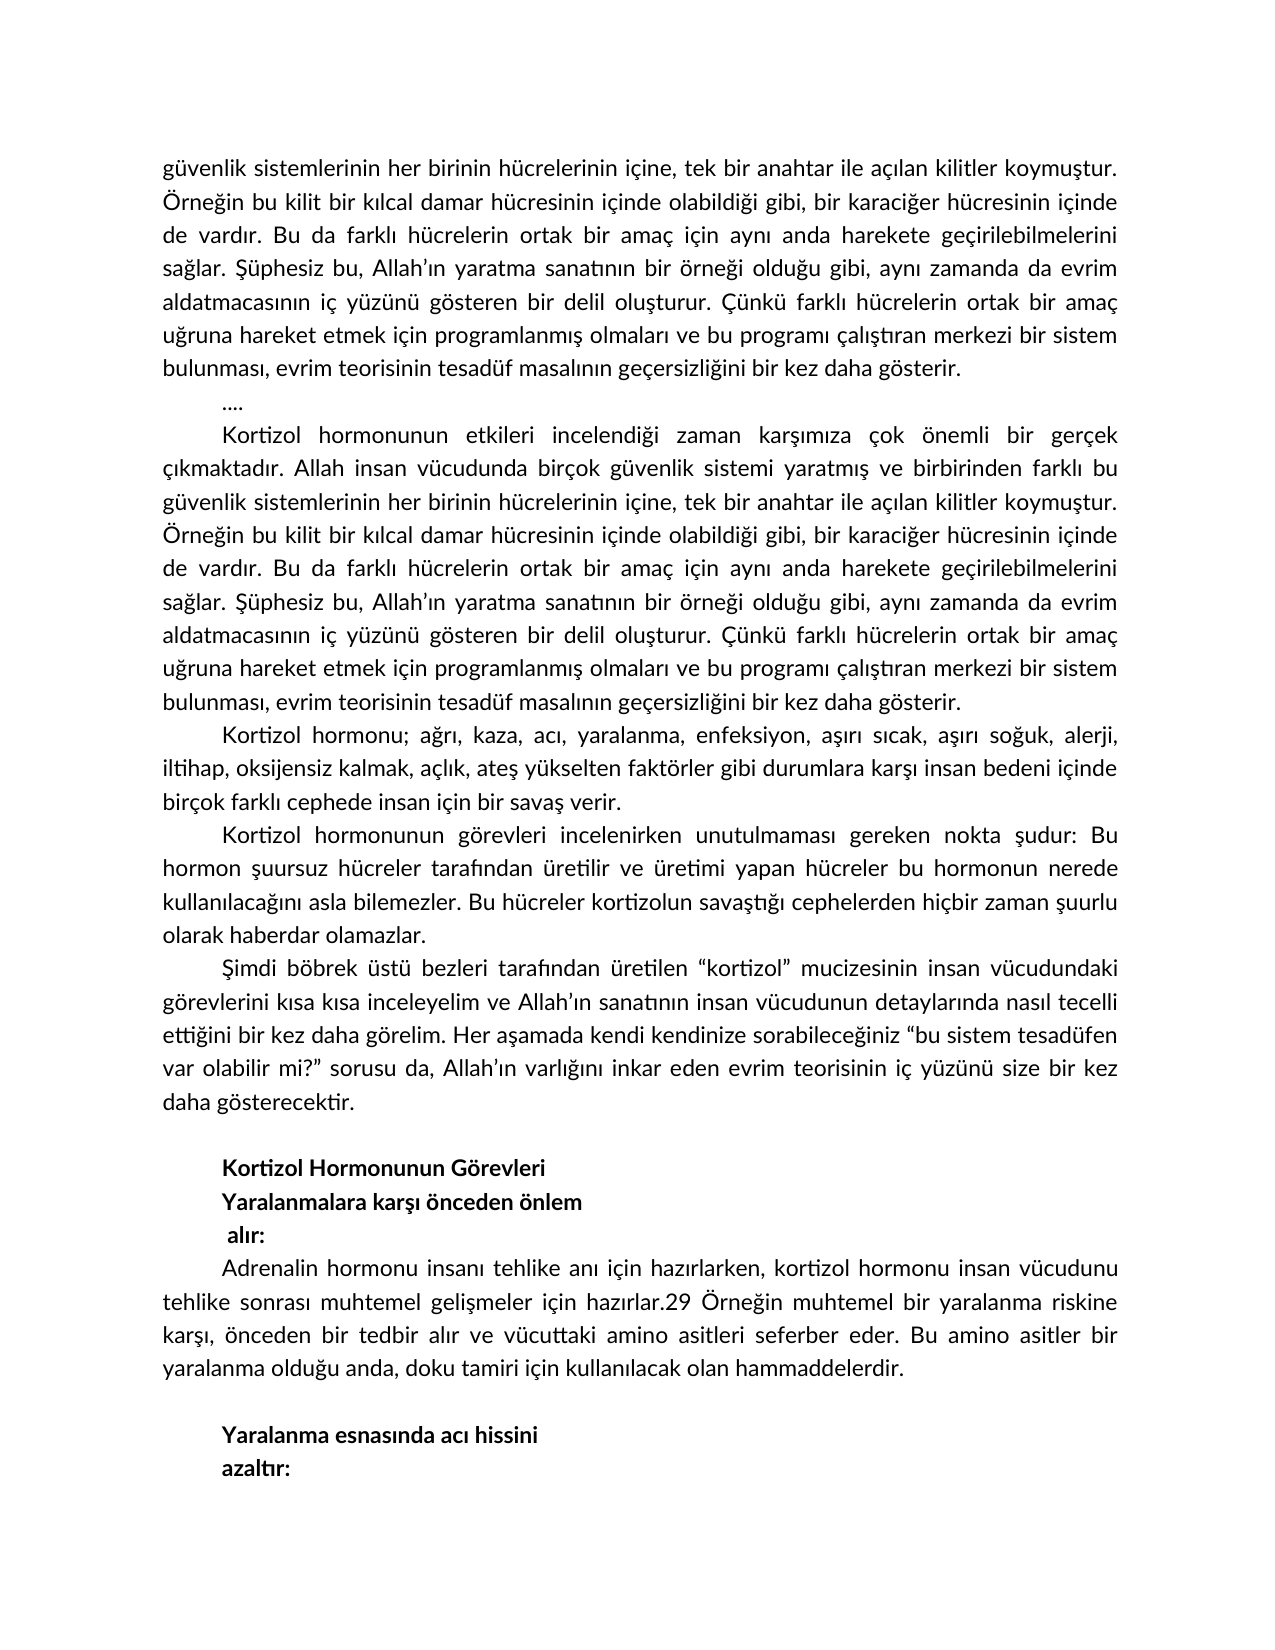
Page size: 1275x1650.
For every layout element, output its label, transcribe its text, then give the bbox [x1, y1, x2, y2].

text Şimdi böbrek üstü bezleri tarafından üretilen “kortizol” mucizesinin insan vücudundaki görevlerini kısa kısa inceleyelim ve Allah’ın sanatının insan vücudunun detaylarında nasıl tecelli ettiğini bir kez daha görelim. Her aşamada kendi kendinize sorabileceğiniz “bu sistem tesadüfen var olabilir mi?” sorusu da, Allah’ın varlığını inkar eden evrim teorisinin iç yüzünü size bir kez daha gösterecektir. [162, 950, 1119, 1117]
text Kortizol Hormonunun Görevleri [162, 1150, 1119, 1183]
text Adrenalin hormonu insanı tehlike anı için hazırlarken, kortizol hormonu insan vücudunu tehlike sonrası muhtemel gelişmeler için hazırlar.29 Örneğin muhtemel bir yaralanma riskine karşı, önceden bir tedbir alır ve vücuttaki amino asitleri seferber eder. Bu amino asitler bir yaralanma olduğu anda, doku tamiri için kullanılacak olan hammaddelerdir. [162, 1250, 1119, 1383]
text Kortizol hormonunun görevleri incelenirken unutulmaması gereken nokta şudur: Bu hormon şuursuz hücreler tarafından üretilir ve üretimi yapan hücreler bu hormonun nerede kullanılacağını asla bilemezler. Bu hücreler kortizolun savaştığı cephelerden hiçbir zaman şuurlu olarak haberdar olamazlar. [162, 817, 1119, 950]
text Yaralanma esnasında acı hissini [162, 1417, 1119, 1450]
text Kortizol hormonu; ağrı, kaza, acı, yaralanma, enfeksiyon, aşırı sıcak, aşırı soğuk, alerji, iltihap, oksijensiz kalmak, açlık, ateş yükselten faktörler gibi durumlara karşı insan bedeni içinde birçok farklı cephede insan için bir savaş verir. [162, 717, 1119, 817]
text Yaralanmalara karşı önceden önlem [162, 1183, 1119, 1217]
text Kortizol hormonunun etkileri incelendiği zaman karşımıza çok önemli bir gerçek çıkmaktadır. Allah insan vücudunda birçok güvenlik sistemi yaratmış ve birbirinden farklı bu güvenlik sistemlerinin her birinin hücrelerinin içine, tek bir anahtar ile açılan kilitler koymuştur. Örneğin bu kilit bir kılcal damar hücresinin içinde olabildiği gibi, bir karaciğer hücresinin içinde de vardır. Bu da farklı hücrelerin ortak bir amaç için aynı anda harekete geçirilebilmelerini sağlar. Şüphesiz bu, Allah’ın yaratma sanatının bir örneği olduğu gibi, aynı zamanda da evrim aldatmacasının iç yüzünü gösteren bir delil oluşturur. Çünkü farklı hücrelerin ortak bir amaç uğruna hareket etmek için programlanmış olmaları ve bu programı çalıştıran merkezi bir sistem bulunması, evrim teorisinin tesadüf masalının geçersizliğini bir kez daha gösterir. [162, 417, 1119, 717]
text alır: [162, 1217, 1119, 1250]
text azaltır: [162, 1450, 1119, 1483]
text .... [162, 383, 1119, 417]
text güvenlik sistemlerinin her birinin hücrelerinin içine, tek bir anahtar ile açılan kilitler koymuştur. Örneğin bu kilit bir kılcal damar hücresinin içinde olabildiği gibi, bir karaciğer hücresinin içinde de vardır. Bu da farklı hücrelerin ortak bir amaç için aynı anda harekete geçirilebilmelerini sağlar. Şüphesiz bu, Allah’ın yaratma sanatının bir örneği olduğu gibi, aynı zamanda da evrim aldatmacasının iç yüzünü gösteren bir delil oluşturur. Çünkü farklı hücrelerin ortak bir amaç uğruna hareket etmek için programlanmış olmaları ve bu programı çalıştıran merkezi bir sistem bulunması, evrim teorisinin tesadüf masalının geçersizliğini bir kez daha gösterir. [162, 150, 1119, 383]
